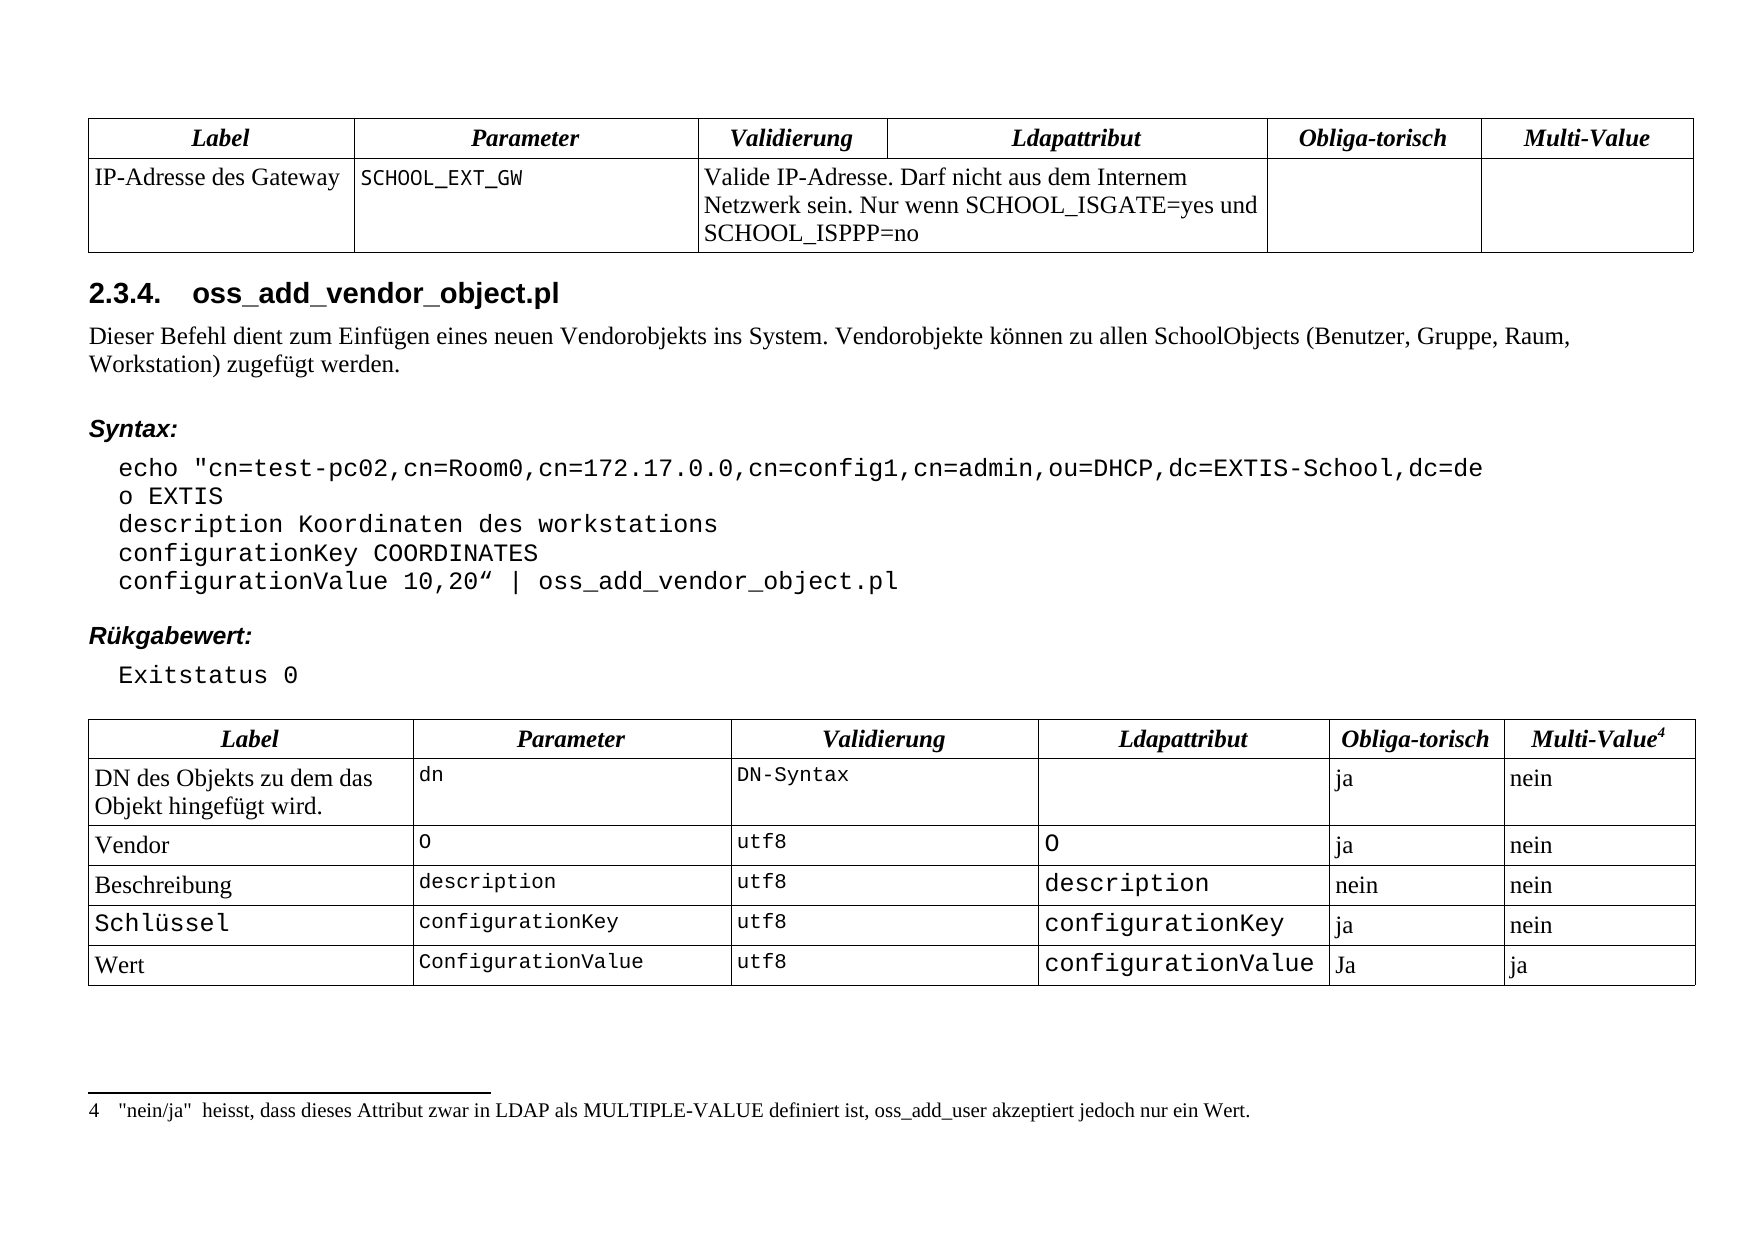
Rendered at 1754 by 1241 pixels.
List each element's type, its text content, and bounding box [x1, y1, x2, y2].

text configurationValue 10,20“ | oss_add_vendor_object.pl [118, 569, 1695, 597]
table_cell ja [1330, 906, 1504, 945]
table_cell DN-Syntax [732, 759, 1038, 825]
table_header Parameter [414, 720, 731, 758]
table_cell [1268, 159, 1481, 252]
table_cell Beschreibung [89, 866, 413, 905]
table_header Validierung [699, 119, 887, 157]
table_cell description [1039, 866, 1329, 905]
table_cell description [414, 866, 731, 905]
table_cell configurationKey [1039, 906, 1329, 945]
table_header Ldapattribut [888, 119, 1267, 157]
table_cell ja [1330, 759, 1504, 825]
table_cell O [414, 826, 731, 865]
table_cell Wert [89, 946, 413, 985]
table_header Ldapattribut [1039, 720, 1329, 758]
table_header Obliga-torisch [1268, 119, 1481, 157]
table_header Label [89, 119, 354, 157]
table_cell nein [1505, 866, 1695, 905]
table_cell configurationKey [414, 906, 731, 945]
text description Koordinaten des workstations [118, 512, 1695, 540]
table_header Parameter [355, 119, 698, 157]
table_cell nein [1330, 866, 1504, 905]
table_cell ConfigurationValue [414, 946, 731, 985]
table_cell nein [1505, 826, 1695, 865]
table_header Obliga-torisch [1330, 720, 1504, 758]
table_cell ja [1330, 826, 1504, 865]
table_cell IP-Adresse des Gateway [89, 159, 354, 252]
table_cell utf8 [732, 946, 1038, 985]
table_cell nein [1505, 759, 1695, 825]
table_cell dn [414, 759, 731, 825]
table_cell nein [1505, 906, 1695, 945]
text o EXTIS [118, 484, 1695, 512]
text Dieser Befehl dient zum Einfügen eines neuen Vendorobjekts ins System. Vendorobjekte können zu allen SchoolObjects (Benutzer, Gruppe, Raum, Workstation) zugefügt werden. [88, 322, 1695, 378]
table_cell Vendor [89, 826, 413, 865]
text Exitstatus 0 [118, 662, 1695, 691]
table_cell utf8 [732, 906, 1038, 945]
table_cell O [1039, 826, 1329, 865]
table_cell [1039, 759, 1329, 825]
table_header Validierung [732, 720, 1038, 758]
table_cell ja [1505, 946, 1695, 985]
table_cell SCHOOL_EXT_GW [355, 159, 698, 252]
table_cell utf8 [732, 866, 1038, 905]
subtitle Rükgabewert: [88, 622, 1695, 650]
table_header Label [89, 720, 413, 758]
table_cell Valide IP-Adresse. Darf nicht aus dem Internem Netzwerk sein. Nur wenn SCHOOL_ISGATE=yes und SCHOOL_ISPPP=no [699, 159, 1267, 252]
subtitle oss_add_vendor_object.pl [88, 277, 1695, 310]
text echo "cn=test-pc02,cn=Room0,cn=172.17.0.0,cn=config1,cn=admin,ou=DHCP,dc=EXTIS-School,dc=de [118, 455, 1695, 484]
table_header Multi-Value [1505, 720, 1695, 758]
table_cell Schlüssel [89, 906, 413, 945]
text configurationKey COORDINATES [118, 540, 1695, 569]
table_header Multi-Value [1482, 119, 1693, 157]
subtitle Syntax: [88, 415, 1695, 443]
table_cell configurationValue [1039, 946, 1329, 985]
table_cell Ja [1330, 946, 1504, 985]
table_cell [1482, 159, 1693, 252]
table_cell utf8 [732, 826, 1038, 865]
table_cell DN des Objekts zu dem das Objekt hingefügt wird. [89, 759, 413, 825]
